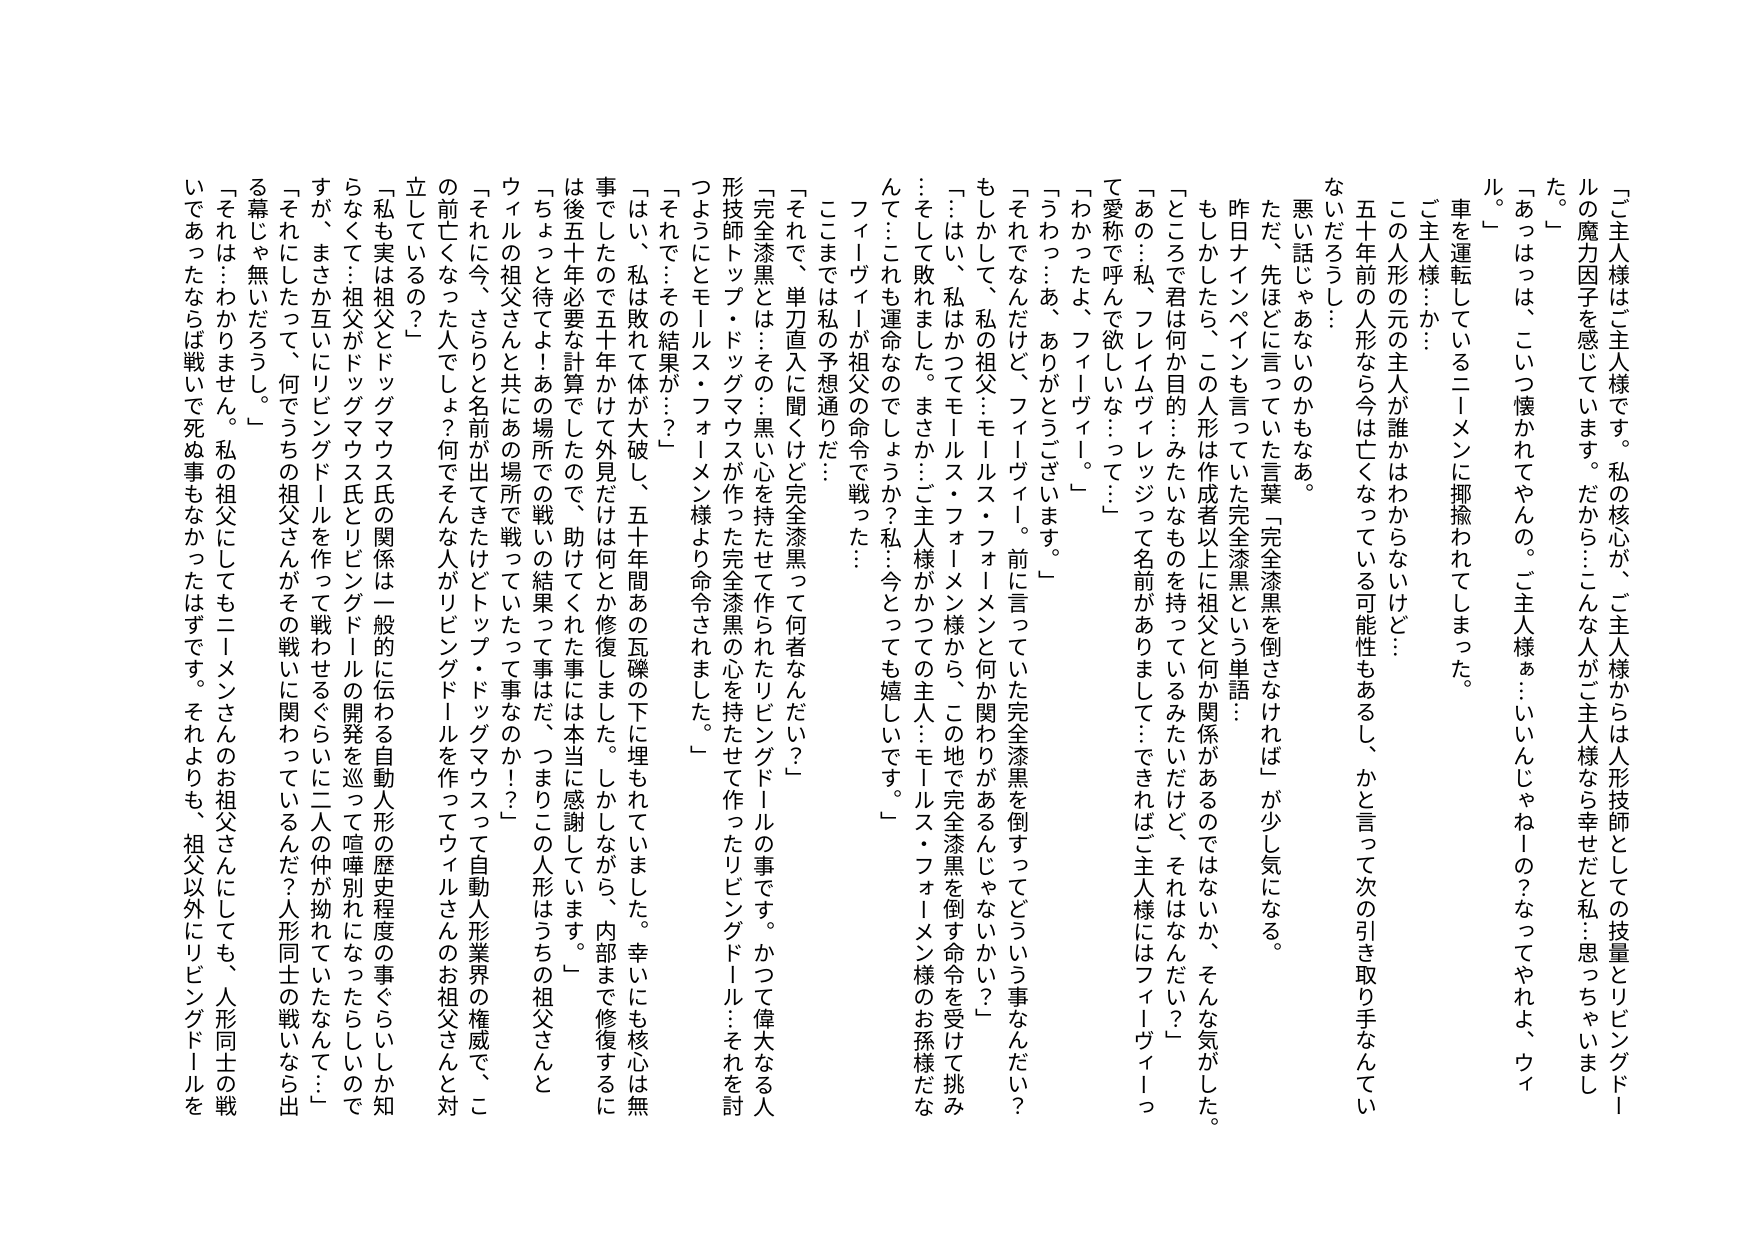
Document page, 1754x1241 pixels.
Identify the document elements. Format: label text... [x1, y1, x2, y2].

text 悪い話じゃあないのかもなあ。 [1287, 176, 1319, 1122]
text 「ところで君は何か目的…みたいなものを持っているみたいだけど、それはなんだい？」 [1161, 176, 1192, 1122]
text 「…はい、私はかつてモールス・フォーメン様から、この地で完全漆黒を倒す命令を受けて挑み…そして敗れました。まさか…ご主人様がかつての主人…モールス・フォーメン様のお孫様だなんて…これも運命なのでしょうか？私…今とっても嬉しいです。」 [876, 176, 971, 1122]
text フィーヴィーが祖父の命令で戦った… [844, 176, 876, 1122]
text 「それに今、さらりと名前が出てきたけどトップ・ドッグマウスって自動人形業界の権威で、この前亡くなった人でしょ？何でそんな人がリビングドールを作ってウィルさんのお祖父さんと対立しているの？」 [401, 176, 496, 1122]
text 「うわっ…あ、ありがとうございます。」 [1034, 176, 1066, 1122]
text 「完全漆黒とは…その…黒い心を持たせて作られたリビングドールの事です。かつて偉大なる人形技師トップ・ドッグマウスが作った完全漆黒の心を持たせて作ったリビングドール…それを討つようにとモールス・フォーメン様より命令されました。」 [686, 176, 781, 1122]
text 「それは…わかりません。私の祖父にしてもニーメンさんのお祖父さんにしても、人形同士の戦いであったならば戦いで死ぬ事もなかったはずです。それよりも、祖父以外にリビングドールを作れる人物がいた事の方が…いや祖父と共に自動人形を開発したドッグマウス氏だからこそ作ったのかもしれません。」 [179, 176, 242, 1122]
text 昨日ナインペインも言っていた完全漆黒という単語… [1224, 176, 1256, 1122]
text 「あの…私、フレイムヴィレッジって名前がありまして…できればご主人様にはフィーヴィーって愛称で呼んで欲しいな…って…」 [1097, 176, 1161, 1122]
text 「それで、単刀直入に聞くけど完全漆黒って何者なんだい？」 [781, 176, 812, 1122]
text 「あっはっは、こいつ懐かれてやんの。ご主人様ぁ…いいんじゃねーの？なってやれよ、ウィル。」 [1477, 176, 1541, 1122]
text 「それでなんだけど、フィーヴィー。前に言っていた完全漆黒を倒すってどういう事なんだい？もしかして、私の祖父…モールス・フォーメンと何か関わりがあるんじゃないかい？」 [971, 176, 1034, 1122]
text 「それにしたって、何でうちの祖父さんがその戦いに関わっているんだ？人形同士の戦いなら出る幕じゃ無いだろうし。」 [242, 176, 306, 1122]
text 「それで…その結果が…？」 [654, 176, 686, 1122]
text ここまでは私の予想通りだ… [812, 176, 844, 1122]
text 「わかったよ、フィーヴィー。」 [1066, 176, 1097, 1122]
text もしかしたら、この人形は作成者以上に祖父と何か関係があるのではないか、そんな気がした。 [1192, 176, 1224, 1122]
text 車を運転しているニーメンに揶揄われてしまった。 [1446, 176, 1477, 1122]
text 「私も実は祖父とドッグマウス氏の関係は一般的に伝わる自動人形の歴史程度の事ぐらいしか知らなくて…祖父がドッグマウス氏とリビングドールの開発を巡って喧嘩別れになったらしいのですが、まさか互いにリビングドールを作って戦わせるぐらいに二人の仲が拗れていたなんて…」 [306, 176, 401, 1122]
text 「ご主人様はご主人様です。私の核心が、ご主人様からは人形技師としての技量とリビングドールの魔力因子を感じています。だから…こんな人がご主人様なら幸せだと私…思っちゃいました。」 [1541, 176, 1636, 1122]
text ご主人様…か… [1414, 176, 1446, 1122]
text この人形の元の主人が誰かはわからないけど… [1382, 176, 1414, 1122]
text 五十年前の人形なら今は亡くなっている可能性もあるし、かと言って次の引き取り手なんていないだろうし… [1319, 176, 1382, 1122]
text 「はい、私は敗れて体が大破し、五十年間あの瓦礫の下に埋もれていました。幸いにも核心は無事でしたので五十年かけて外見だけは何とか修復しました。しかしながら、内部まで修復するには後五十年必要な計算でしたので、助けてくれた事には本当に感謝しています。」 [559, 176, 654, 1122]
text 「ちょっと待てよ！あの場所での戦いの結果って事はだ、つまりこの人形はうちの祖父さんとウィルの祖父さんと共にあの場所で戦っていたって事なのか！？」 [496, 176, 559, 1122]
text ただ、先ほどに言っていた言葉「完全漆黒を倒さなければ」が少し気になる。 [1256, 176, 1287, 1122]
